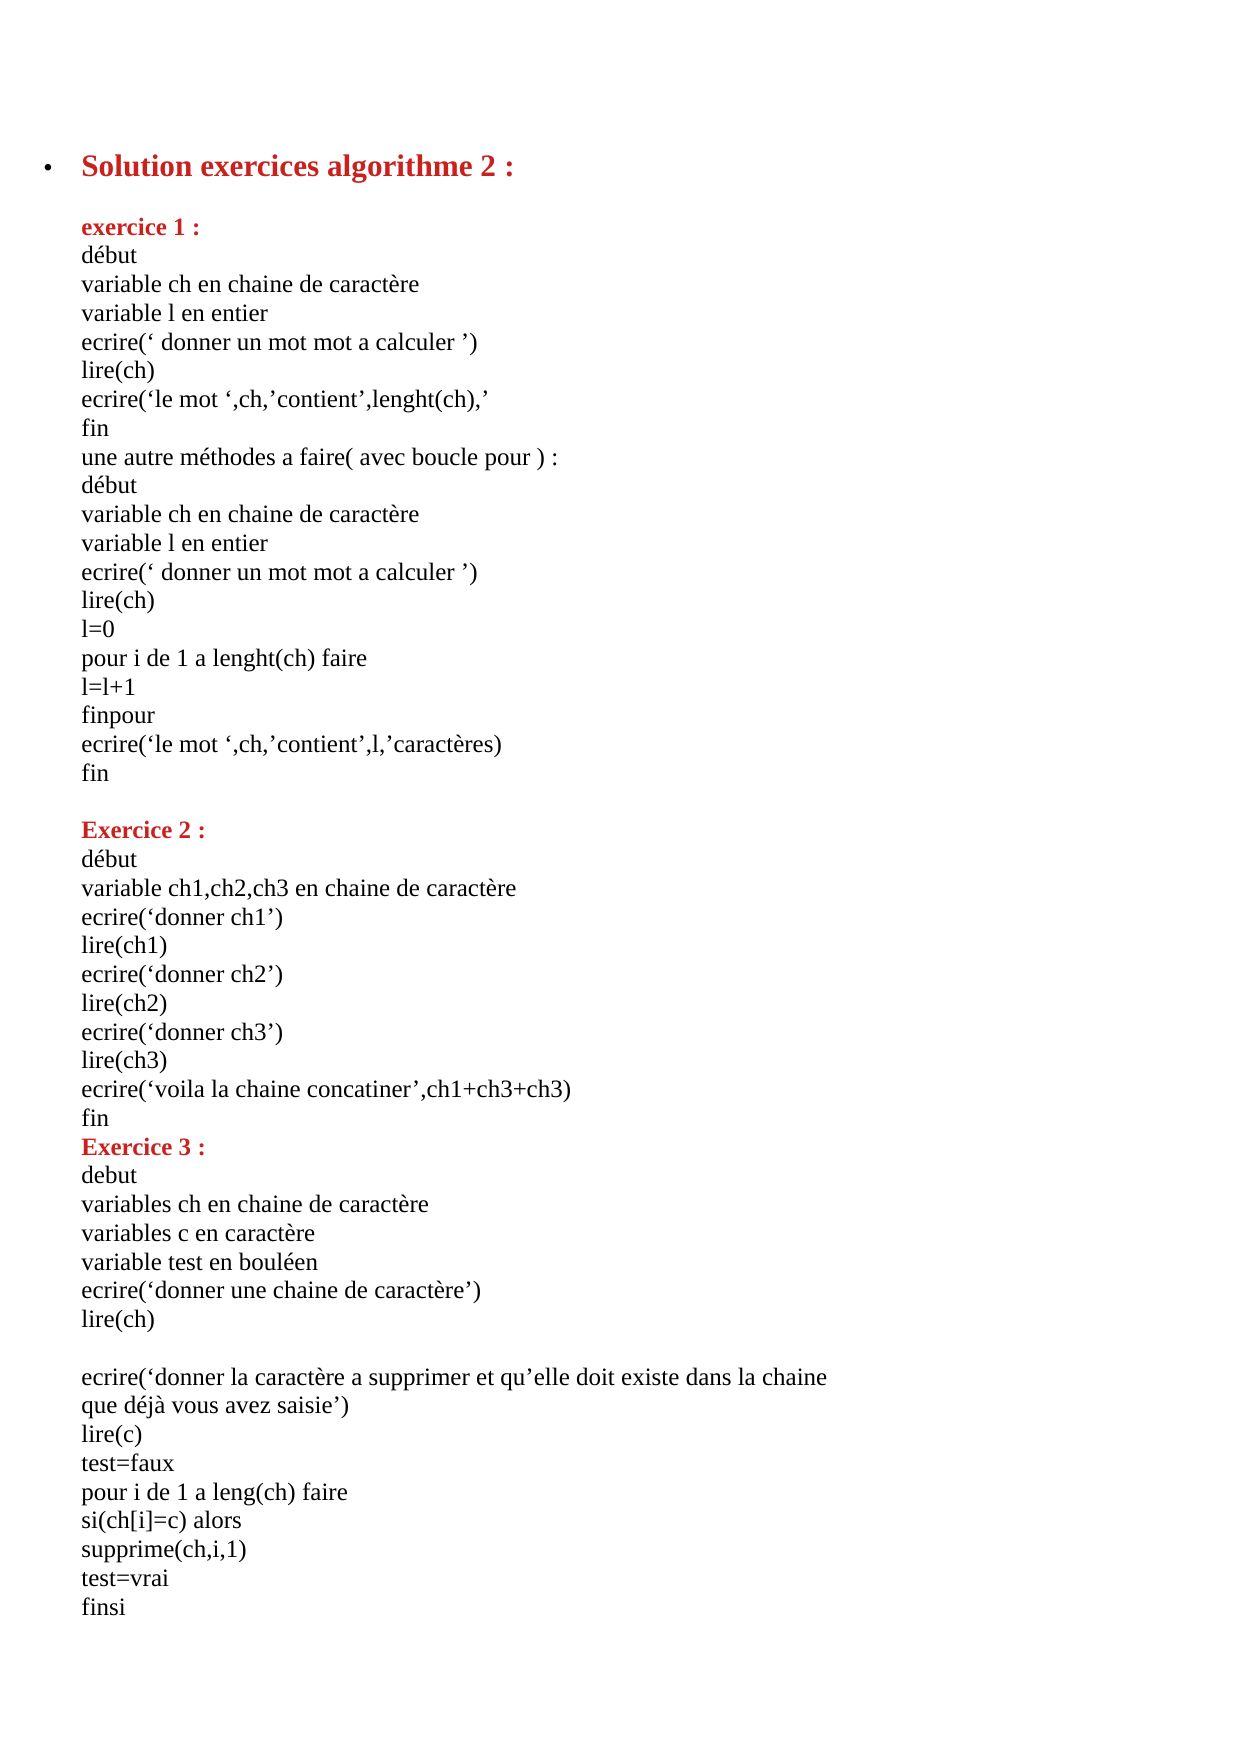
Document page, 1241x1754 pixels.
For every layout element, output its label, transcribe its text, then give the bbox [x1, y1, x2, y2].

list Solution exercices algorithme 2 : exercice 1 : début variable ch en chaine de caractère variable l en entier ecrire(‘ donner un mot mot a calculer ’) lire(ch) ecrire(‘le mot ‘,ch,’contient’,lenght(ch),’ fin une autre méthodes a faire( avec boucle pour ) : début variable ch en chaine de caractère variable l en entier ecrire(‘ donner un mot mot a calculer ’) lire(ch) l=0 pour i de 1 a lenght(ch) faire l=l+1 finpour ecrire(‘le mot ‘,ch,’contient’,l,’caractères) fin Exercice 2 : début variable ch1,ch2,ch3 en chaine de caractère ecrire(‘donner ch1’) lire(ch1) ecrire(‘donner ch2’) lire(ch2) ecrire(‘donner ch3’) lire(ch3) ecrire(‘voila la chaine concatiner’,ch1+ch3+ch3) fin Exercice 3 : debut variables ch en chaine de caractère variables c en caractère variable test en bouléen ecrire(‘donner une chaine de caractère’) lire(ch) ecrire(‘donner la caractère a supprimer et qu’elle doit existe dans la chaine que déjà vous avez saisie’) lire(c) test=faux pour i de 1 a leng(ch) faire si(ch[i]=c) alors supprime(ch,i,1) test=vrai finsi finpour si(test=vrai)alors ecrire(‘la caractère est bien supprimer voila la nouvelle chaine’,ch) else ecrire(‘la caractère saisie n’existe pas dans la chaine’) finsi fin Exercices 4: debut varaibles ch en chaine de caractere varaibles i en entier repeter ecrire(‘ecrire le mot bonjour’) lire(ch) jusqu’a (ch=’bonjour’) pour i de 1 a long(ch) faire si(ch[i]=’u’) ecrire(ch[i]) finsi finpour fin Exercices 5 : debut variables c en caractère ecrire(‘donner un caractère’) lire(c) ecrire(son prédécesseur est’, SUCC(c) ,’et son successeur est’;PRED(c) ) fin Exercices 6 : debut variables c en caractère ecrire(‘donner un caractère’) lire(c) ecrire(son majuscule est’, MAJUS(c) ) fin Exercices 7 : debut variables n en entier ecrire(‘donner un entier’) lire(n) si(n mod 2=0) alors ecrire(‘n est impair’) sinon ecire(‘n est pair’) fin Exercices 8: debut variables x,y,z en caractère ecrire(‘donner le premier entier’) lire(x) ecrire(‘donner le deuxième entier’) lire(y) ecrire(‘donner le troisième entier’) lire(z) si (x=y+z)or(y=x+z)or(z=x+y) alors ecrire(‘oui l’un des ses entiers est le somme des autres deux entiers‘) else ecrire(‘il n’existe pas’) fin Exercices 9 : debut variables n en entier ecrire(‘donner un entier’) lire(n) si(n=0)faire ecrire(‘le nombre egale a 0’) sinon si (n &gt;0) alors ecrire(n,’est positif’) sinon ecrire(n,’est négatif’) fin Exercices 10 : debut variables x,y en entier ecrire(‘saisir x’) lire(x) ecrire(‘saisir y’) lire(y) si (x=y) alors ecrire(x,’egale a’,y) sinon si (x&gt;y) alors ecrire(x’,supérieur à’,y) else ecrire(y,’supérieur à’,x) fin 2eme prop: debut varaibles x en entier ecrire(‘saisir votre age’) lire(x) si((x&gt;=6)et(x&lt;=7)) alors ecrire(‘Poussin’) sinon si ((x&gt;=8)et(x&lt;=9)) alors ecrire(‘Pupille’) sinon si ((x&gt;=10)et(x&lt;=11)) alors ecrire(‘Minime’) sinon si (x&gt;=12) ecrire(‘Cadet’) finsi fin Exercices 11: debut varaibles x en entier ecrire(‘Taper la note du stagaire’) lire(x) si((x&gt;=10)et(x&lt;=12)) alors ecrire(‘Passable’) sinon si ((x&gt;12)et(x&lt;=14)) alors ecrire(‘Assez bien’) sinon si ((x&gt;14)et(x&lt;=16)) alors ecrire(‘Bien’) sinon si (x&gt;16) ecrire(‘Trés bien’) finsi fin Exercices 12: debut Variables h,m en entier ecrire(‘taper l’heure après minutes’) lire(h,m) ecrire(‘ « dans une minute, il sera’,h,’heure’,m ‘ »’) fin Exercices 13: debut Variables age en entier Variables sexe en chaine de caractère ecrire(‘svp taper votre sexe’) lire(sexe) ecrire(‘svp taper votre age’) lire(age) si((sexe=’homme’)et(age=20)) alors ecrire(‘vous devez payer les impots’) sinon si ((sexe=’femme’)et((age&gt;=18) ecrire(‘vous devez payer les impots’) sinon ecrire(‘vous ne devrez pas payer les impots’) fin Exercices 14: debut variables annee en entier ecrire(‘saisir l’année a tester’) lire(annee) si ((annee mod 4=0)et (annee mod 100=0)) ou (annee mod400=0)alors ecrire(‘cette année est bessextille’) finsin fin Exercices 15: debut variable j en entier ecrire(‘saisir le numéro de jour’) lire(j) suivant (j) faire ecrire(‘Lundi’) ecrire(‘Mardi’) ecrire(‘Mercredi’) ecrire(‘Jeudi’) ecrire(‘Vendredi’) ecrire(‘Samedi’) ecrire(‘Dimanche’) fin suivant fin Exercices 16: debut variables x ,y en réel variable vabs en réel ecrire(‘saisir x’) lire(x) ecrire(‘saisir y’) lire(y) si (x&gt;y) alors vabs=x-y sinon si (x&lt;y) vabs=(-(x-y)) finsi fin Exercices 17: debut variables n en entier repeter ecrire(‘saisir un eniter entre 1 et 3’) lire(n) jusqu’a ((n&gt;=1)et(n&lt;=3)) fin Exercices 18: debut variables n en entier variable test en booléen repeter ecrire(‘saisir un eniter entre 1 et 3’) lire(n) test=vrai si(n&gt;20)alors ecrire(‘plus petit’) test=faux sinon si (n&lt;10) ecrire(‘plus grand’) test=faux fin si jusqu’a (test=vrai) fin Exercices 19: debut variables n,i en entier ecrire(‘saisir un entier’) lire(n) pour i de 1 a (n+10=) faire ecrire(n+1) fin pour fin Exercices 20: debut variables n,s en entier ecrire(‘saisir un entier’) lire(n) pour i de 1 a n faire s=s+i fin pour ecrire(‘la somme des chiffres de’,n,’egale a’,s) fin Exercices 21: debut variables n,s en entier ecrire(‘saisir un entier’) s=1 lire(n) pour i de 1 a n faire s=s*i fin pour ecrire(‘la factorille de’ ,n,’egale a’,s) fin Exercices 22: debut variables max,i,p en entier tableau tab[20] en entier ecrire(‘saisir le prémier numéro’) lire(tab[1]) max=tab[1] p=1 pour 2 de 20 a n faire ecrire(‘saisir le’,i,’eme numéro’) lire(tab[i]) si(tab[i]&gt;max) alors max=tab[i] p=i fin si fin pour ecrire(‘le numéro le plus grand parmis les numéro saisie est :’,max,’dans la position’,p) fin Exercices 23: debut variables n en entier variables ch,ch1 en chaine de caractères variable test de booléen ecrire (‘saisir le prémier participant de marathon’) lire(ch) n=1 test=faux répéter ecrire (‘saisir le nom de participant suivant’) lire(ch1) si (ch1=ch) alors n=2 test=vrai fin si sinon si (ch=ch1) jsuqu’a (test=vrai) fin Exercices 24: debut variables n,s en entier tableau tab[30] en réel s=0 pour i de 1 a 30 faire ecrire(‘saisir la moyenne de’,i,’eme eleve’) lire(tab[i]) s=s+tab[i] fin pour ecrire (‘la moyenne de classe est’,s/30) fin Exercices 25: debut variables n,min,max en entier Tableau tab[200] en entier s=0 ecrire(‘saisir un entier’) lire(tab[i]) si (tab[i]&lt;0) alors test=vrai fin si max=tab[i] min=tab[i] tant que ( test=faux) faire ecrire(‘saisir un entier’) lire(tab[i]) si(tab[i]&lt;0) alors test=vrai fin si si (tab[i]&lt;min) alors min=tab[i] sinon si (tab[i]&gt;max) alors max=tab[i] fin si fin Exercices 26: debut variables i,s en entier tableau tab[200] en entiers Variable r en caractère ecrire(‘saisir l’age de prémier personne’) lire(tab[i]) repeter ecrire(‘Encore une autre personne O/N’) lire(r) s=ch[i] i=1 si (majus(r)=O) alors test=vrai i=i+1 ecrire(‘saisir son age’) lire(tab[i]) sinon si (majus(r)=N) alors test=faux fin si s=s+tab[i] jusqu’a (test=faux) ecrire(‘la moyenne dages des personnes participant au cinéma est’,s/i) fin Exercices 27: debut variables s,i en entier Tableau tab[5] en réel s=0 pour i de 1 à 5 faire ecrire(‘saisir un réel’) lire(tab[i]) s=s+tab[i] fin pour pour i de 1 a 5 faire ecrire(tab[i]) fin pour ecrire(‘la somme des réels est :’,s) fin Exercices 28: debut variables s,i,n,m,p en entier Tableau tab[N] en entiers répéter ecrire(‘saisir la taille de tableau’) lire(n) jsuqu’a (n&gt;0) s=0 p=1 pour i de 1 à n faire ecrire(‘saisir un entier’) lire(tab[i]) s=s+tab[i] f=f*i fin pour m=s/n fin Exercices 29: debut Tableau tab[7] en entiers variable i en entiers pour i de 1 à 7 faire tab[i]=0 fin pour fin Exercices 30: debut Tableau tab[6] en caractères variable i en entiers pour i de 1 à 6 faire ,,,,,,,,,,,,,,,,,,,,,,,,,,,,,, fin pour fin Exercices 31: debut tableau tab[9] en réel variable i en entiers pour i de 1 a 9 faire ecrire(‘saisir un note’) lire(tab[i]) fin pour fin Exercices 32: 0 | 1 | 4 | 9 | 16 | 25 Exercices 33: debut tableau tab[9] en réel variable i en entiers variable moy en réel s=0 pour i de 1 a 9 faire ecrire(‘saisir un note’) lire(tab[i]) s=s+tab[i] fin pour ecrire(‘la moyenne des notes est:’,s/9) fin Exercices 34: debut variables i,p,n en entier Tableau tab[n] en entiers répéter ecrire(‘saisir la taille de tableau’) lire(n) jsuqu’a (n&gt;0) p=0 n=0 pour i de 1 à n faire ecrire(‘saisir un entier’) lire(tab[i]) si (tab[i]&gt;0) alors p=p+ sinon si (tab[i]&lt;0) n=n+1 finsi fin pour ecrire(‘nombre des numéro positifs :’,p,’nombre des numéros négatif :’ ,n) fin Exercices 35: debut variables i,s en entier Tableau tab[n] en entiers pour i de 1 à n faire s=s+1 fin pour ecrire(‘la somme des case :’,s) fin Exercices 36: debut variables i en entier Tableau tab[n],tab2[n],tab3[n] en entiers pour i de 1 à n faire tab3[i]=tab2[i]+tab[i] fin pour fin Exercices 37: debut variables i,j,s en entier Tableau tab[n],tab1[n] en entiers s=0 pour i de 1 à n faire pour j de 1 à n faire s=s+(tab[j]*tab1[i]) fin pour ecrire(‘la somme finale est :’,s) fin Exercices 38: debut variables i,max en entier Tableau tab[n],tab1[n] en entiers repeter ecrire(‘saisir un nombre de valeurs pour le tableau’) lire(n) jusqu’a (n&gt;0) pour i de 1 à n faire ecrire(‘saisir un entier’) lire(n) fin pour pour i de 1 à n faire pour i de 1 à n faire tab1[i]=tab[i]+1 fin pour pour i de 1 à n faire ecrire(tab1[i]) fin pour fin Exercices 39: debut variables i,max,p en entier Tableau tab[n] en entiers ecrire(‘saisir un nombre de valeurs pour le tableau’) lire(n) pour i de 1 à n faire ecrire(‘saisir un entier’) lire(tab[i]) fin pour max=tab[1] pour i de 2 à n faire si(tab[i]&gt;max) alors max=tab[i] p=i fin si ecrire(‘le maximum de tableau :’,max,’dans la position’,p) fin pour fin Exercices 40: debut tableau tab[n] en réel variable s,i,n,m en réel répéter ecrire(‘saisir le nombre des notes de classe’) lire(n) jsuqu’a (n&gt;0) pour i de 1 a n faire ecrire(‘saisir un note’) lire(tab[i]) s=s+tab[i] fin pour m=s/n pour i de 1 a n faire si(tab[i]&gt;m) alors ecrire(tab[i]) fin si fin pour fin [44, 147, 1196, 1620]
